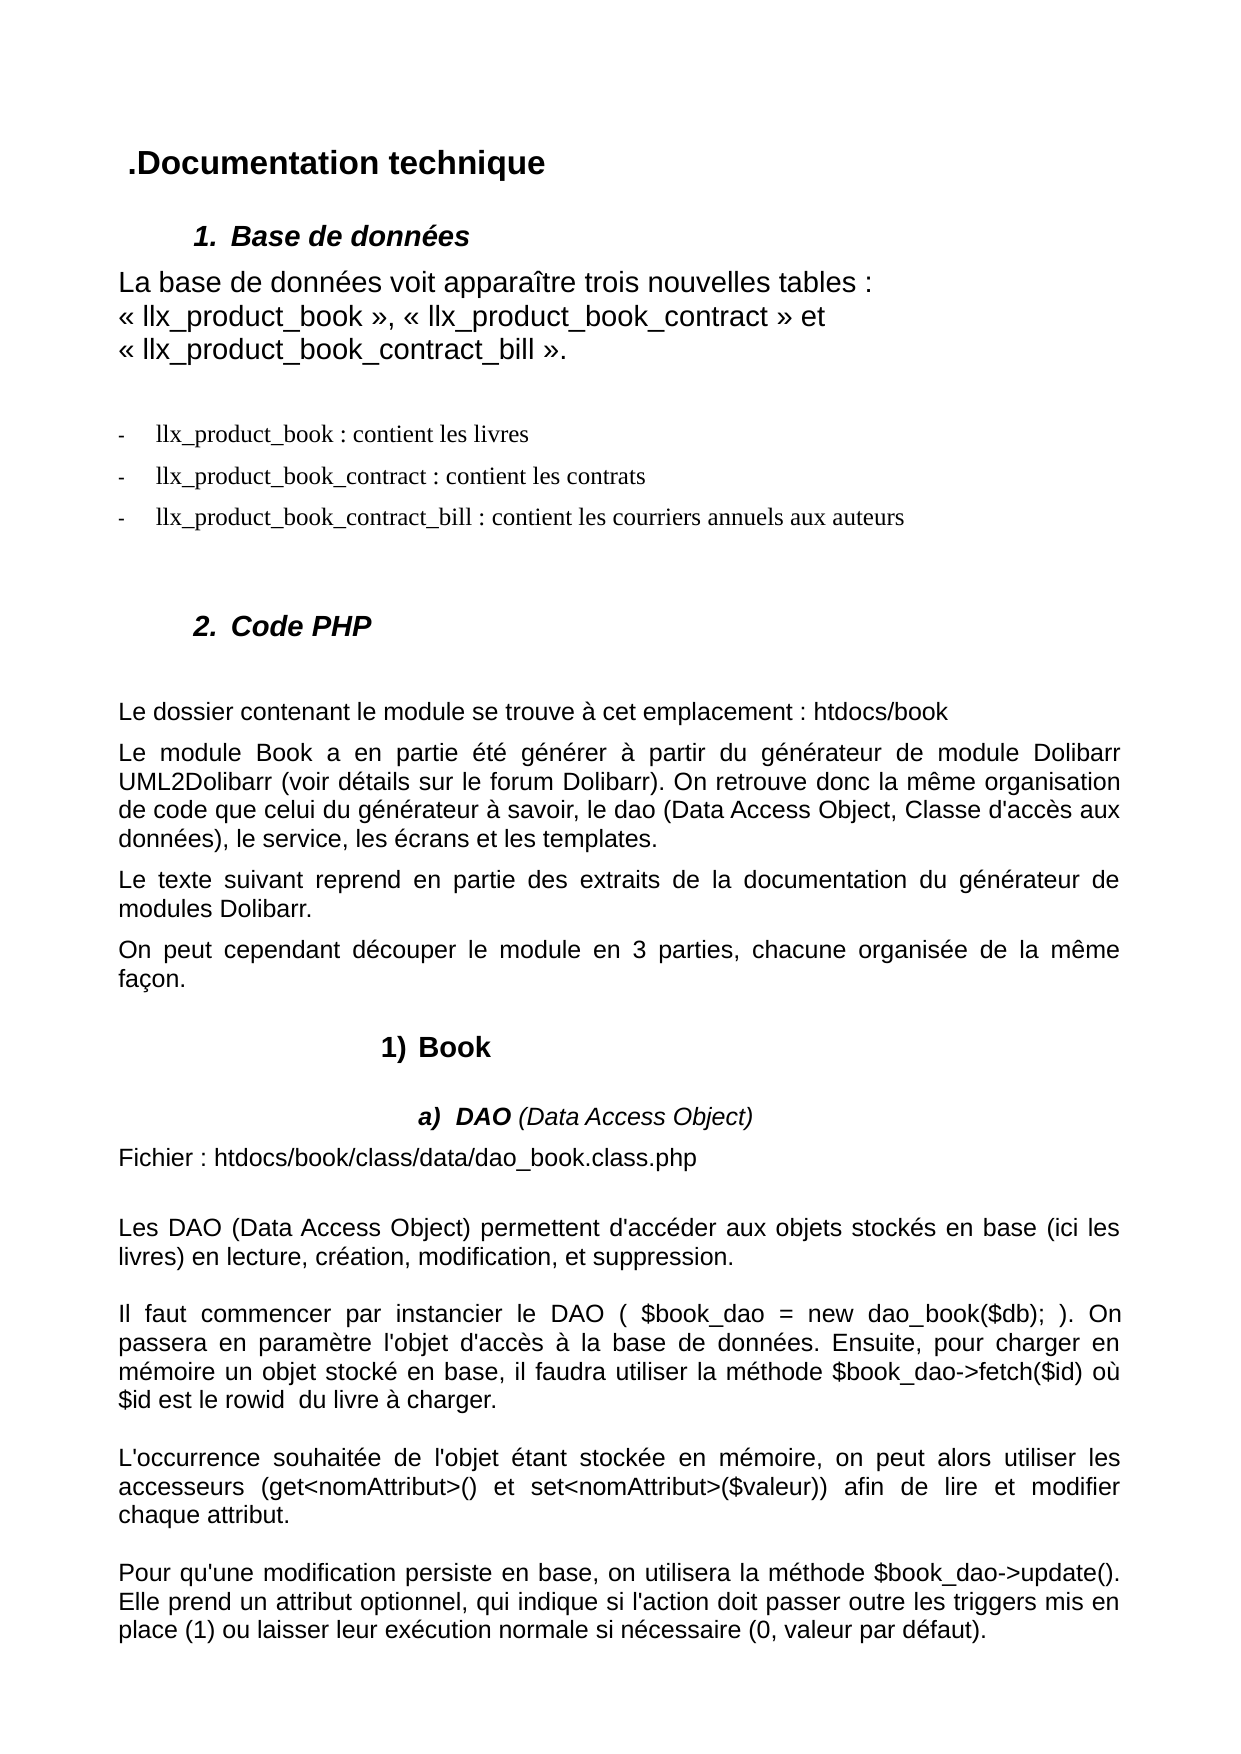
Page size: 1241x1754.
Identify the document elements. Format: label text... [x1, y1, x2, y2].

text La base de données voit apparaître trois nouvelles tables : « llx_product_book », « llx_product_book_contract » et « llx_product_book_contract_bill ». [118, 265, 1122, 366]
list llx_product_book_contract_bill : contient les courriers annuels aux auteurs [118, 502, 1122, 531]
text Fichier : htdocs/book/class/data/dao_book.class.php [118, 1143, 1122, 1172]
list llx_product_book_contract : contient les contrats [118, 461, 1122, 489]
subtitle Book [381, 1031, 1122, 1064]
text Pour qu'une modification persiste en base, on utilisera la méthode $book_dao->update(). Elle prend un attribut optionnel, qui indique si l'action doit passer outre les triggers mis en place (1) ou laisser leur exécution normale si nécessaire (0, valeur par défaut). [118, 1558, 1122, 1644]
text Il faut commencer par instancier le DAO ( $book_dao = new dao_book($db); ). On passera en paramètre l'objet d'accès à la base de données. Ensuite, pour charger en mémoire un objet stocké en base, il faudra utiliser la méthode $book_dao->fetch($id) où $id est le rowid du livre à charger. [118, 1299, 1122, 1414]
subtitle Documentation technique [118, 143, 1122, 182]
subtitle Base de données [193, 219, 1122, 253]
subtitle DAO (Data Access Object) [418, 1102, 1122, 1130]
text Le texte suivant reprend en partie des extraits de la documentation du générateur de modules Dolibarr. [118, 866, 1122, 923]
text Les DAO (Data Access Object) permettent d'accéder aux objets stockés en base (ici les livres) en lecture, création, modification, et suppression. [118, 1213, 1122, 1270]
text Le dossier contenant le module se trouve à cet emplacement : htdocs/book [118, 697, 1122, 726]
subtitle Code PHP [193, 609, 1122, 643]
text Le module Book a en partie été générer à partir du générateur de module Dolibarr UML2Dolibarr (voir détails sur le forum Dolibarr). On retrouve donc la même organisation de code que celui du générateur à savoir, le dao (Data Access Object, Classe d'accès aux données), le service, les écrans et les templates. [118, 738, 1122, 853]
text L'occurrence souhaitée de l'objet étant stockée en mémoire, on peut alors utiliser les accesseurs (get<nomAttribut>() et set<nomAttribut>($valeur)) afin de lire et modifier chaque attribut. [118, 1443, 1122, 1529]
list llx_product_book : contient les livres [118, 419, 1122, 448]
text On peut cependant découper le module en 3 parties, chacune organisée de la même façon. [118, 936, 1122, 993]
